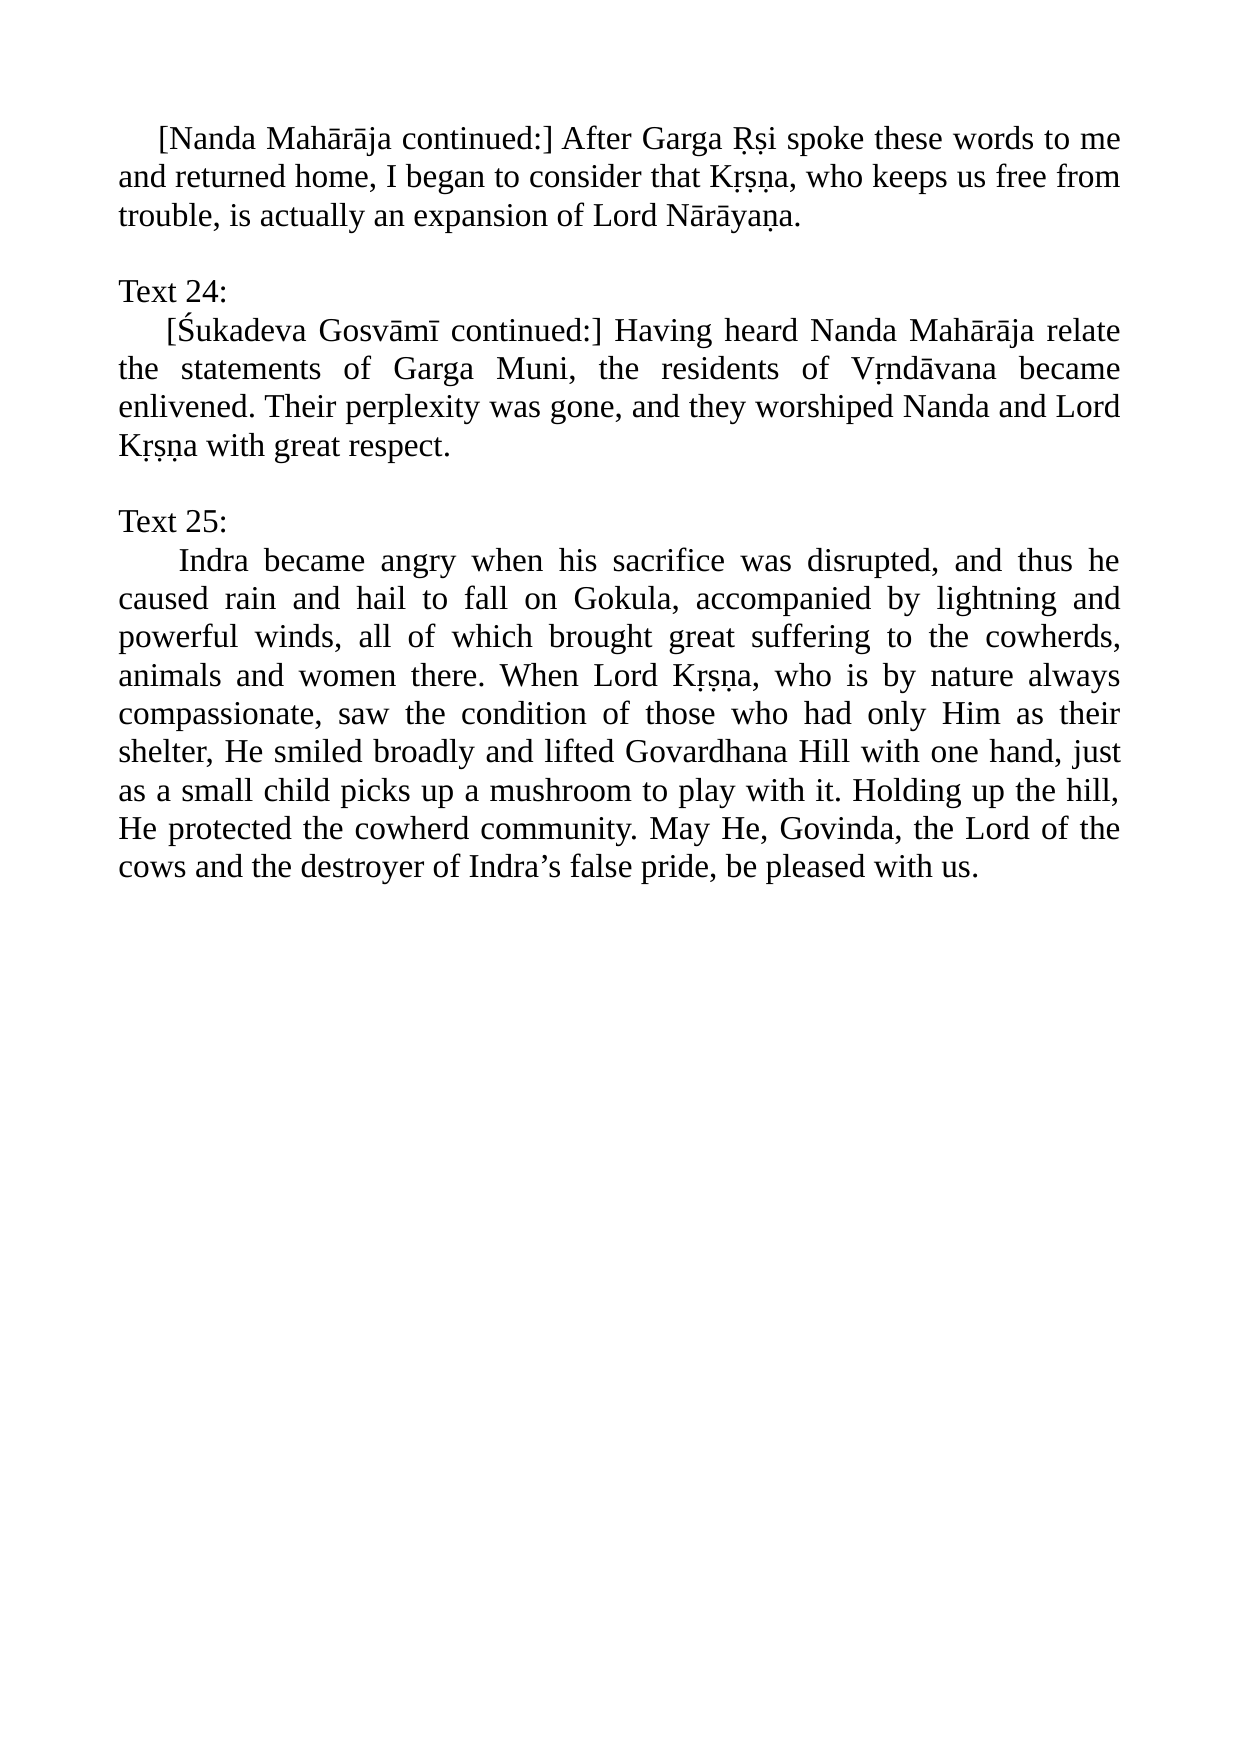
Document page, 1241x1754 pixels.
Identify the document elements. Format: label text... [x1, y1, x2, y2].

text Text 24: [118, 271, 1122, 310]
text Indra became angry when his sacrifice was disrupted, and thus he caused rain and hail to fall on Gokula, accompanied by lightning and powerful winds, all of which brought great suffering to the cowherds, animals and women there. When Lord Kṛṣṇa, who is by nature always compassionate, saw the condition of those who had only Him as their shelter, He smiled broadly and lifted Govardhana Hill with one hand, just as a small child picks up a mushroom to play with it. Holding up the hill, He protected the cowherd community. May He, Govinda, the Lord of the cows and the destroyer of Indra’s false pride, be pleased with us. [118, 540, 1122, 885]
text Text 25: [118, 501, 1122, 540]
text [Śukadeva Gosvāmī continued:] Having heard Nanda Mahārāja relate the statements of Garga Muni, the residents of Vṛndāvana became enlivened. Their perplexity was gone, and they worshiped Nanda and Lord Kṛṣṇa with great respect. [118, 310, 1122, 463]
text [Nanda Mahārāja continued:] After Garga Ṛṣi spoke these words to me and returned home, I began to consider that Kṛṣṇa, who keeps us free from trouble, is actually an expansion of Lord Nārāyaṇa. [118, 118, 1122, 233]
